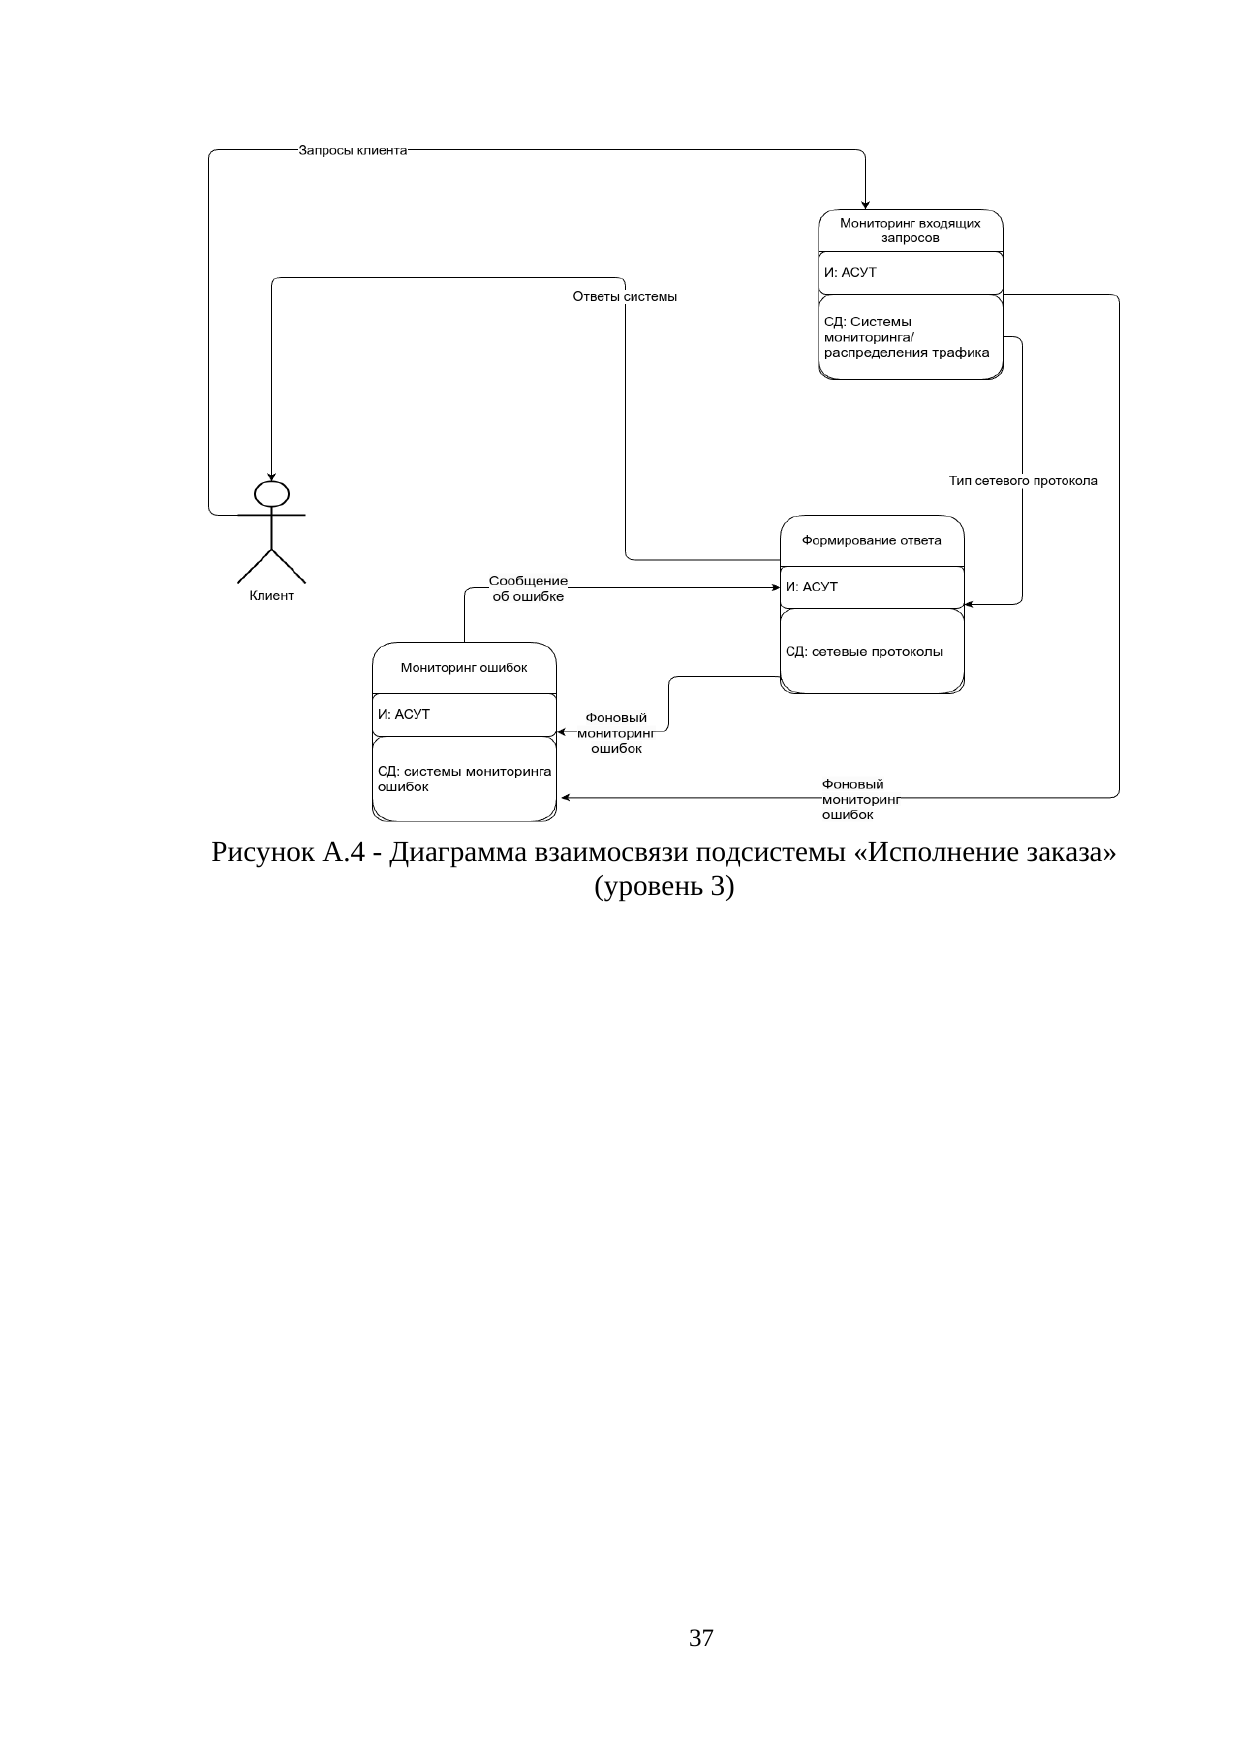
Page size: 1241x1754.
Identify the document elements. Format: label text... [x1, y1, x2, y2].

text Рисунок А.4 - Диаграмма взаимосвязи подсистемы «Исполнение заказа» (уровень 3) [201, 822, 1127, 901]
picture [201, 143, 1128, 822]
